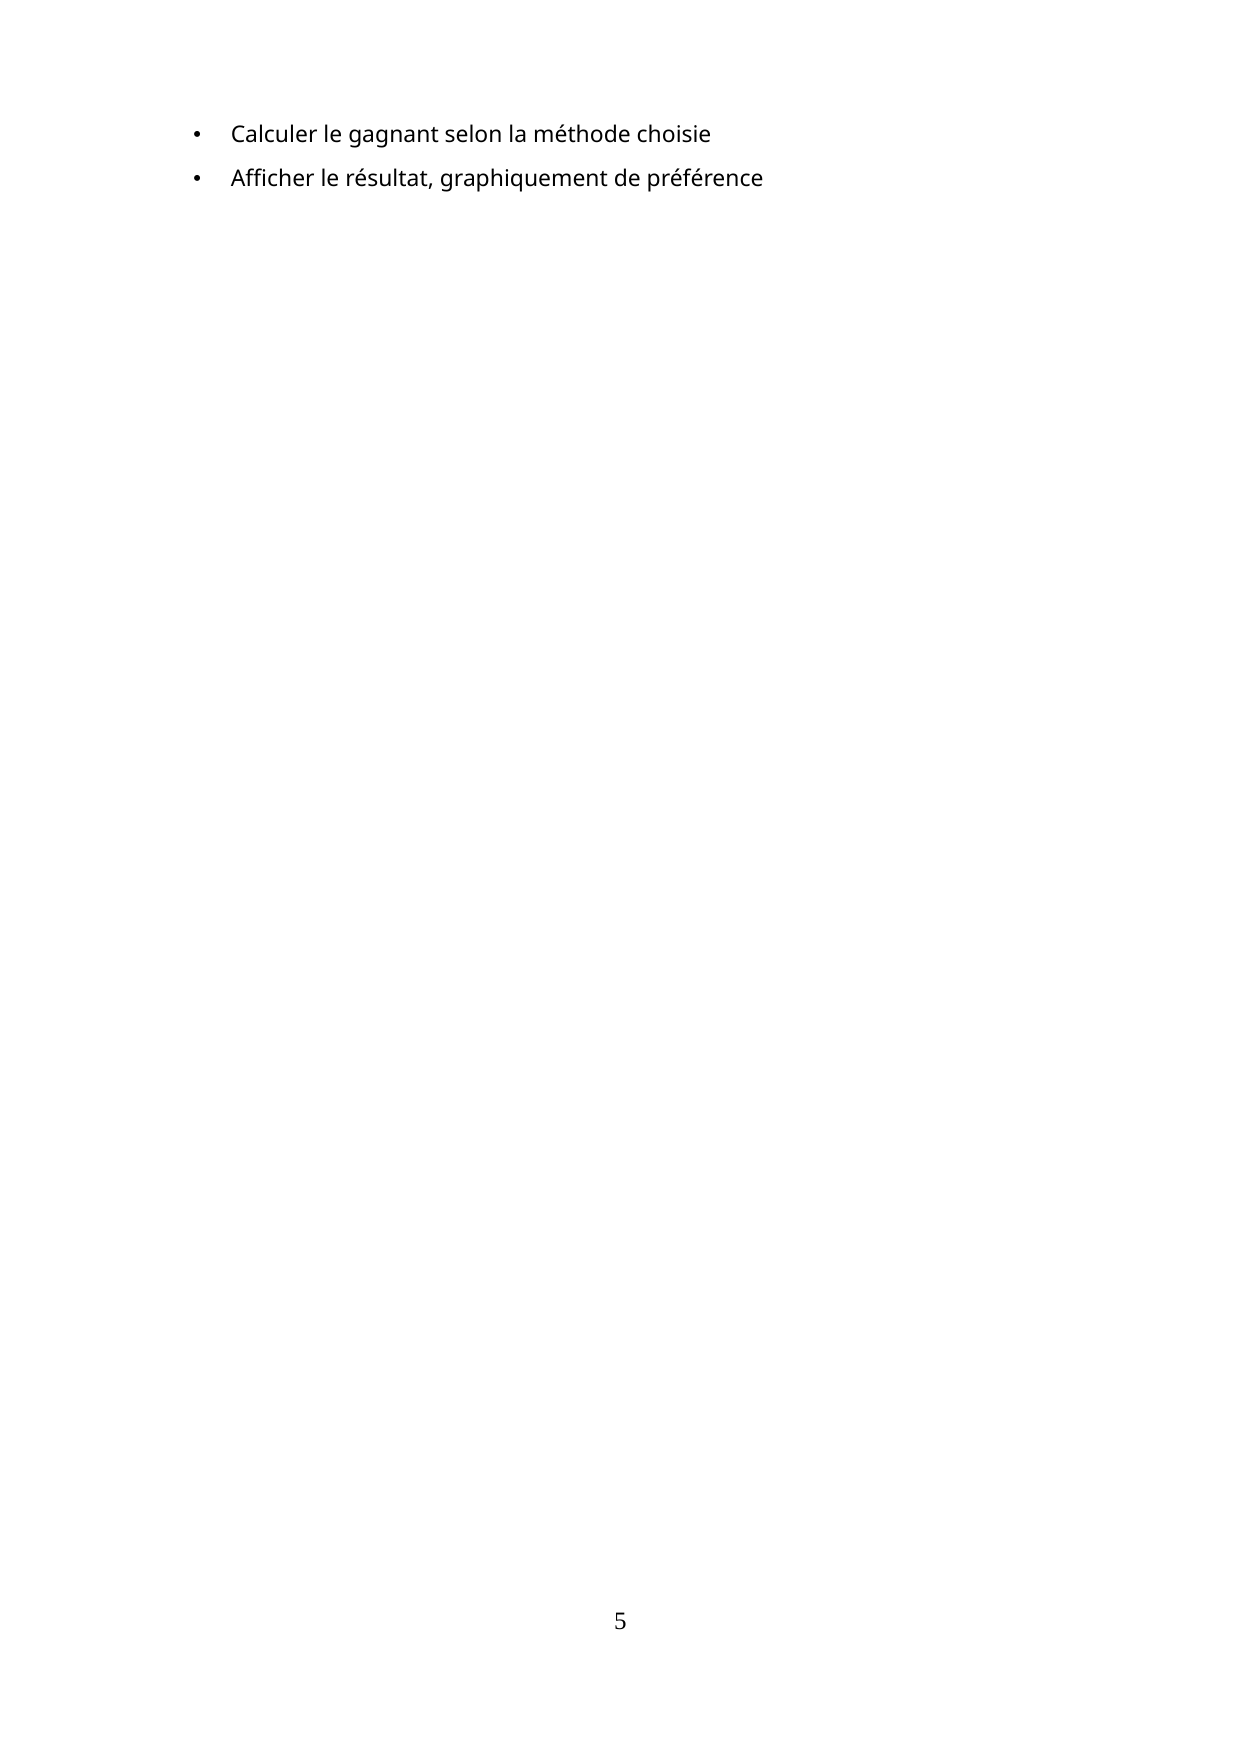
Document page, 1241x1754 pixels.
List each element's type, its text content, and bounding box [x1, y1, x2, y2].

list Calculer le gagnant selon la méthode choisie [193, 118, 1122, 149]
list Afficher le résultat, graphiquement de préférence [193, 162, 1122, 193]
